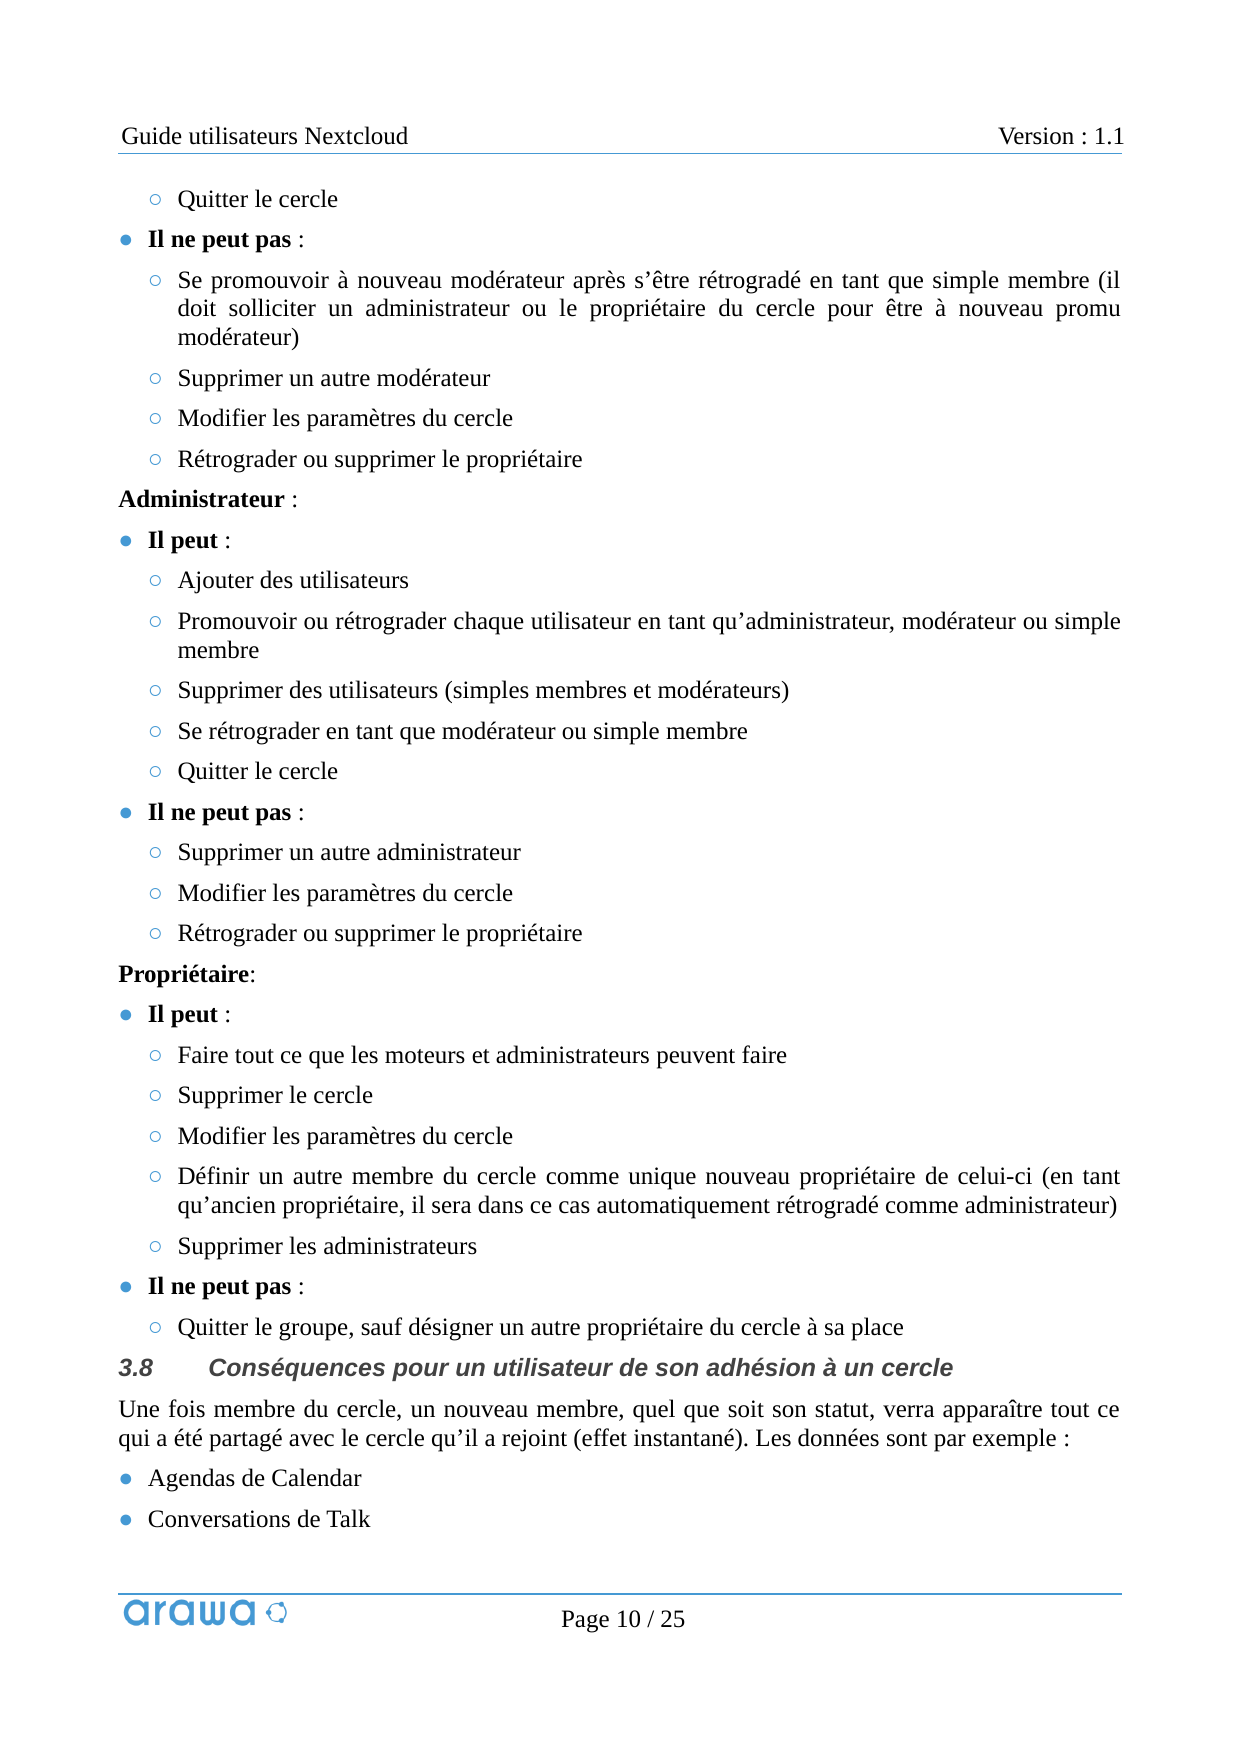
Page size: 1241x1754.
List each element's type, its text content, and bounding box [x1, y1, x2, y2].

list Supprimer les administrateurs [148, 1231, 1122, 1259]
list Il ne peut pas : [118, 224, 1122, 253]
list Quitter le cercle [148, 756, 1122, 785]
list Modifier les paramètres du cercle [148, 878, 1122, 907]
list Promouvoir ou rétrograder chaque utilisateur en tant qu’administrateur, modérateur ou simple membre [148, 606, 1122, 663]
list Il peut : [118, 999, 1122, 1028]
list Supprimer des utilisateurs (simples membres et modérateurs) [148, 675, 1122, 704]
text Une fois membre du cercle, un nouveau membre, quel que soit son statut, verra apparaître tout ce qui a été partagé avec le cercle qu’il a rejoint (effet instantané). Les données sont par exemple : [118, 1394, 1122, 1452]
list Modifier les paramètres du cercle [148, 1121, 1122, 1150]
text Administrateur : [118, 484, 1122, 513]
list Supprimer un autre modérateur [148, 363, 1122, 392]
list Modifier les paramètres du cercle [148, 403, 1122, 432]
list Définir un autre membre du cercle comme unique nouveau propriétaire de celui-ci (en tant qu’ancien propriétaire, il sera dans ce cas automatiquement rétrogradé comme administrateur) [148, 1161, 1122, 1219]
list Ajouter des utilisateurs [148, 565, 1122, 594]
list Faire tout ce que les moteurs et administrateurs peuvent faire [148, 1040, 1122, 1069]
list Il peut : [118, 525, 1122, 554]
list Supprimer un autre administrateur [148, 837, 1122, 866]
list Supprimer le cercle [148, 1080, 1122, 1109]
text Propriétaire: [118, 959, 1122, 988]
list Conversations de Talk [118, 1504, 1122, 1533]
list Rétrograder ou supprimer le propriétaire [148, 918, 1122, 947]
picture [121, 1597, 290, 1628]
list Quitter le groupe, sauf désigner un autre propriétaire du cercle à sa place [148, 1312, 1122, 1341]
list Se rétrograder en tant que modérateur ou simple membre [148, 716, 1122, 744]
list Se promouvoir à nouveau modérateur après s’être rétrogradé en tant que simple membre (il doit solliciter un administrateur ou le propriétaire du cercle pour être à nouveau promu modérateur) [148, 265, 1122, 351]
list Agendas de Calendar [118, 1463, 1122, 1492]
list Rétrograder ou supprimer le propriétaire [148, 444, 1122, 473]
list Quitter le cercle [148, 184, 1122, 212]
list Il ne peut pas : [118, 1271, 1122, 1300]
subtitle Conséquences pour un utilisateur de son adhésion à un cercle [118, 1353, 1122, 1382]
list Il ne peut pas : [118, 797, 1122, 826]
